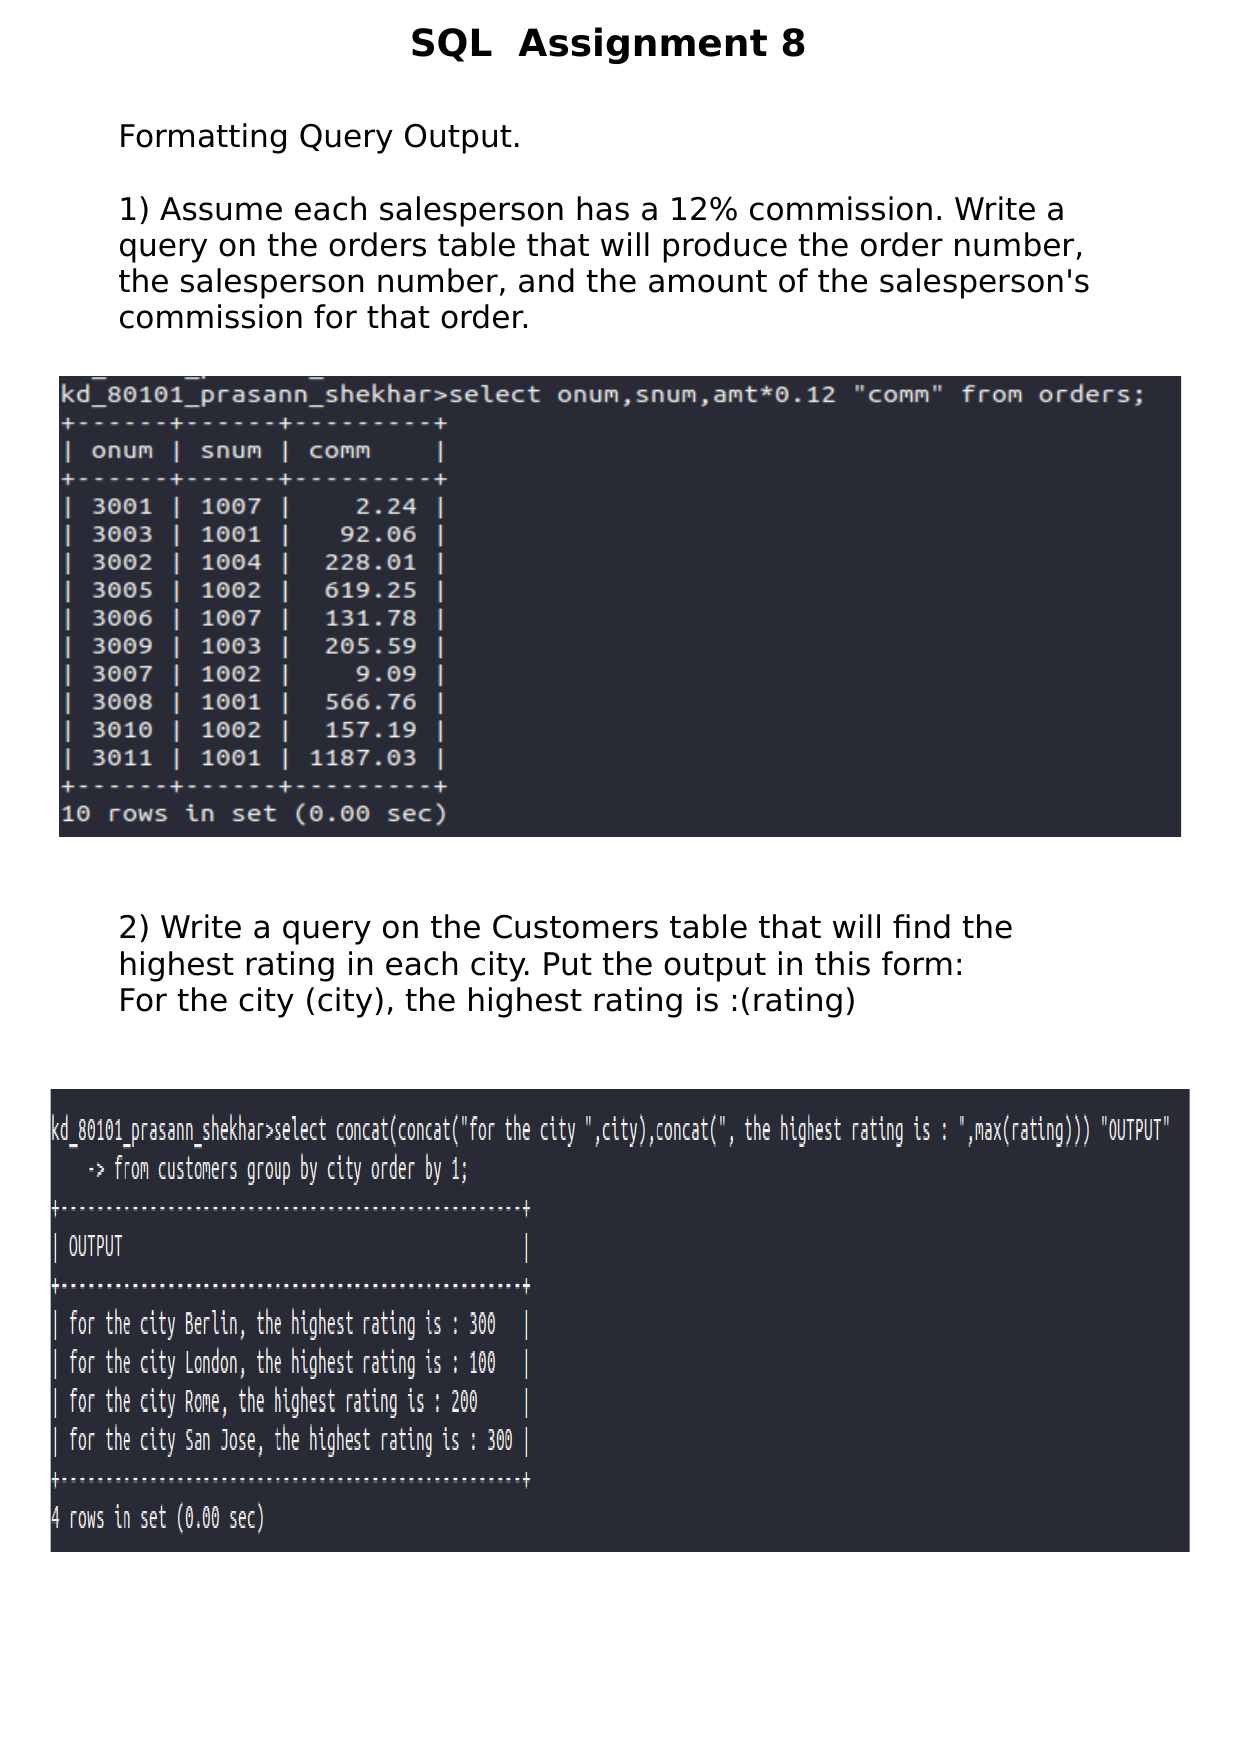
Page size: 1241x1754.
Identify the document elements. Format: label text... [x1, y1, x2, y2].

picture [50, 1089, 1190, 1552]
text 1) Assume each salesperson has a 12% commission. Write a query on the orders table that will produce the order number, the salesperson number, and the amount of the salesperson's commission for that order. [118, 191, 1122, 336]
text 2) Write a query on the Customers table that will find the highest rating in each city. Put the output in this form: [118, 909, 1122, 982]
picture [59, 376, 1182, 837]
text Formatting Query Output. [118, 118, 1122, 154]
text For the city (city), the highest rating is :(rating) [118, 982, 1122, 1018]
